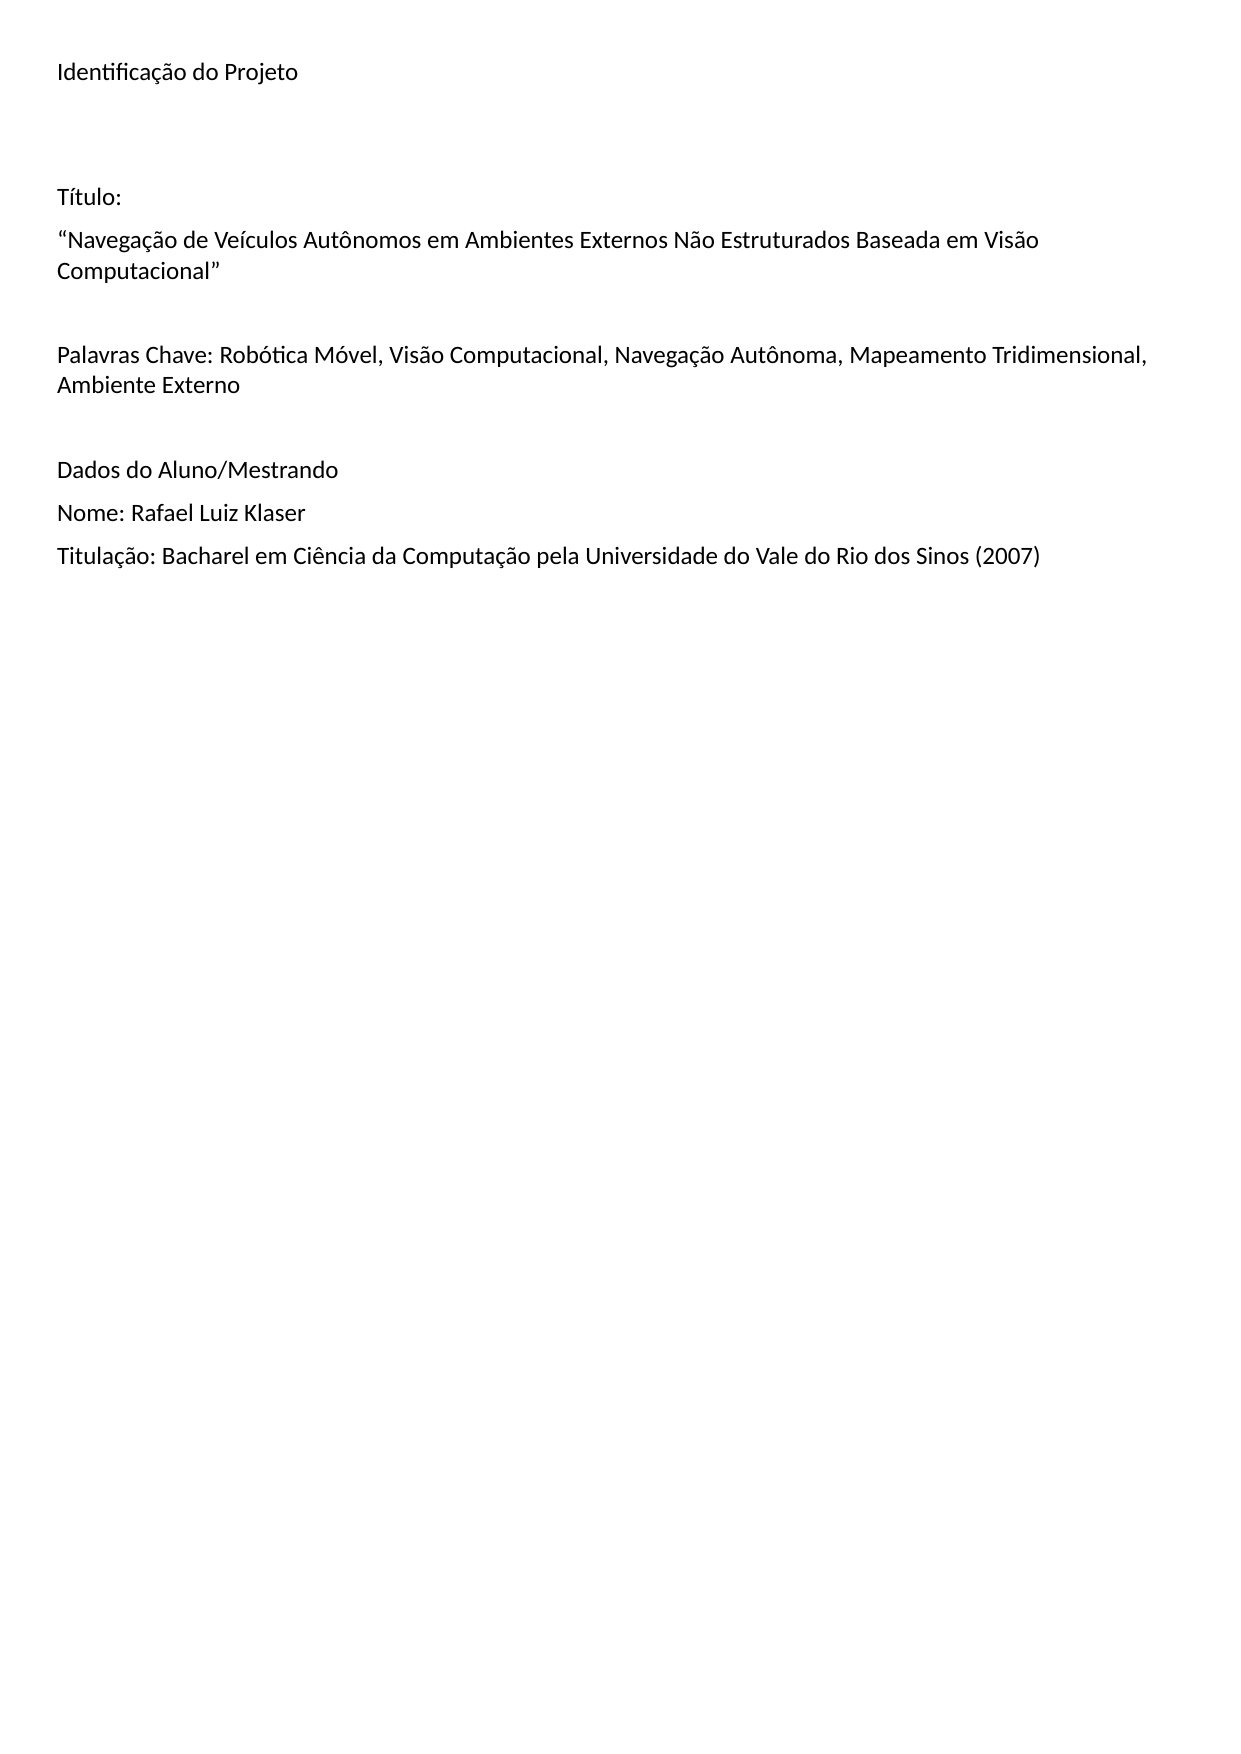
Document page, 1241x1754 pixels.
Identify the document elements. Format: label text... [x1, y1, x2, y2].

text Identificação do Projeto [57, 56, 1183, 86]
text Dados do Aluno/Mestrando [57, 454, 1183, 484]
text “Navegação de Veículos Autônomos em Ambientes Externos Não Estruturados Baseada em Visão Computacional” [57, 224, 1183, 285]
text Título: [57, 181, 1183, 212]
text Palavras Chave: Robótica Móvel, Visão Computacional, Navegação Autônoma, Mapeamento Tridimensional, Ambiente Externo [57, 339, 1183, 400]
text Titulação: Bacharel em Ciência da Computação pela Universidade do Vale do Rio dos Sinos (2007) [57, 540, 1183, 571]
text Nome: Rafael Luiz Klaser [57, 497, 1183, 527]
